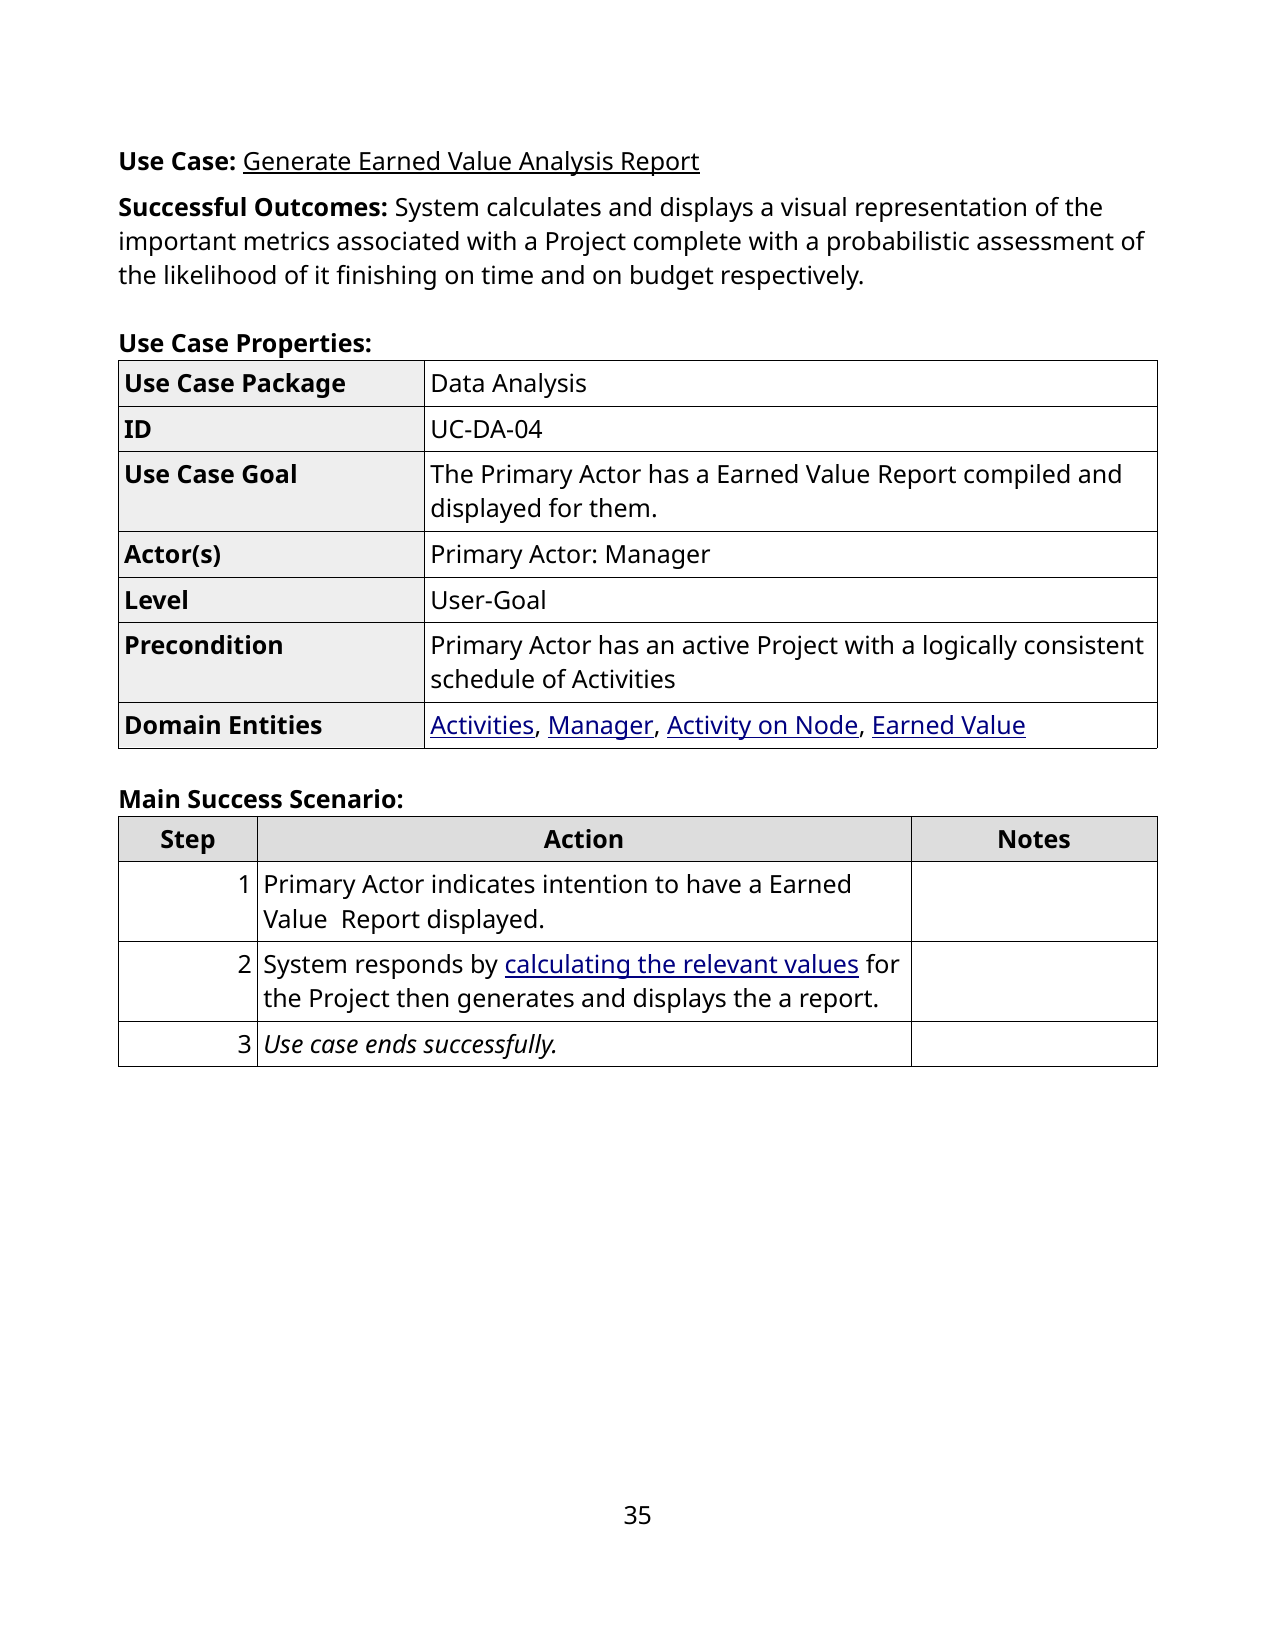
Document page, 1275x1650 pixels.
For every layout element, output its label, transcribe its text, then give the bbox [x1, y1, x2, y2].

table_header Use Case Package [119, 361, 424, 406]
table_cell Primary Actor: Manager [425, 532, 1157, 577]
table_header Step [119, 817, 257, 861]
text Main Success Scenario: [118, 782, 1157, 816]
table_cell 1 [119, 862, 257, 941]
table_cell [912, 1022, 1157, 1066]
table_cell Use case ends successfully. [258, 1022, 911, 1066]
table_cell Actor(s) [119, 532, 424, 577]
table_cell 2 [119, 942, 257, 1021]
table_cell 3 [119, 1022, 257, 1066]
table_cell Precondition [119, 623, 424, 702]
table_cell Use Case Goal [119, 452, 424, 531]
table_header Data Analysis [425, 361, 1157, 406]
table_cell System responds by calculating the relevant values for the Project then generates and displays the a report. [258, 942, 911, 1021]
table_cell Primary Actor indicates intention to have a Earned Value Report displayed. [258, 862, 911, 941]
table_cell Domain Entities [119, 703, 424, 747]
text Successful Outcomes: System calculates and displays a visual representation of the important metrics associated with a Project complete with a probabilistic assessment of the likelihood of it finishing on time and on budget respectively. [118, 190, 1157, 292]
table_cell Level [119, 578, 424, 622]
table_cell Activities, Manager, Activity on Node, Earned Value [425, 703, 1157, 747]
subtitle Use Case: Generate Earned Value Analysis Report [118, 143, 1157, 177]
table_cell The Primary Actor has a Earned Value Report compiled and displayed for them. [425, 452, 1157, 531]
table_header Action [258, 817, 911, 861]
table_cell ID [119, 407, 424, 451]
text Use Case Properties: [118, 326, 1157, 360]
table_cell User-Goal [425, 578, 1157, 622]
table_cell UC-DA-04 [425, 407, 1157, 451]
table_cell Primary Actor has an active Project with a logically consistent schedule of Activities [425, 623, 1157, 702]
table_header Notes [912, 817, 1157, 861]
table_cell [912, 862, 1157, 941]
table_cell [912, 942, 1157, 1021]
